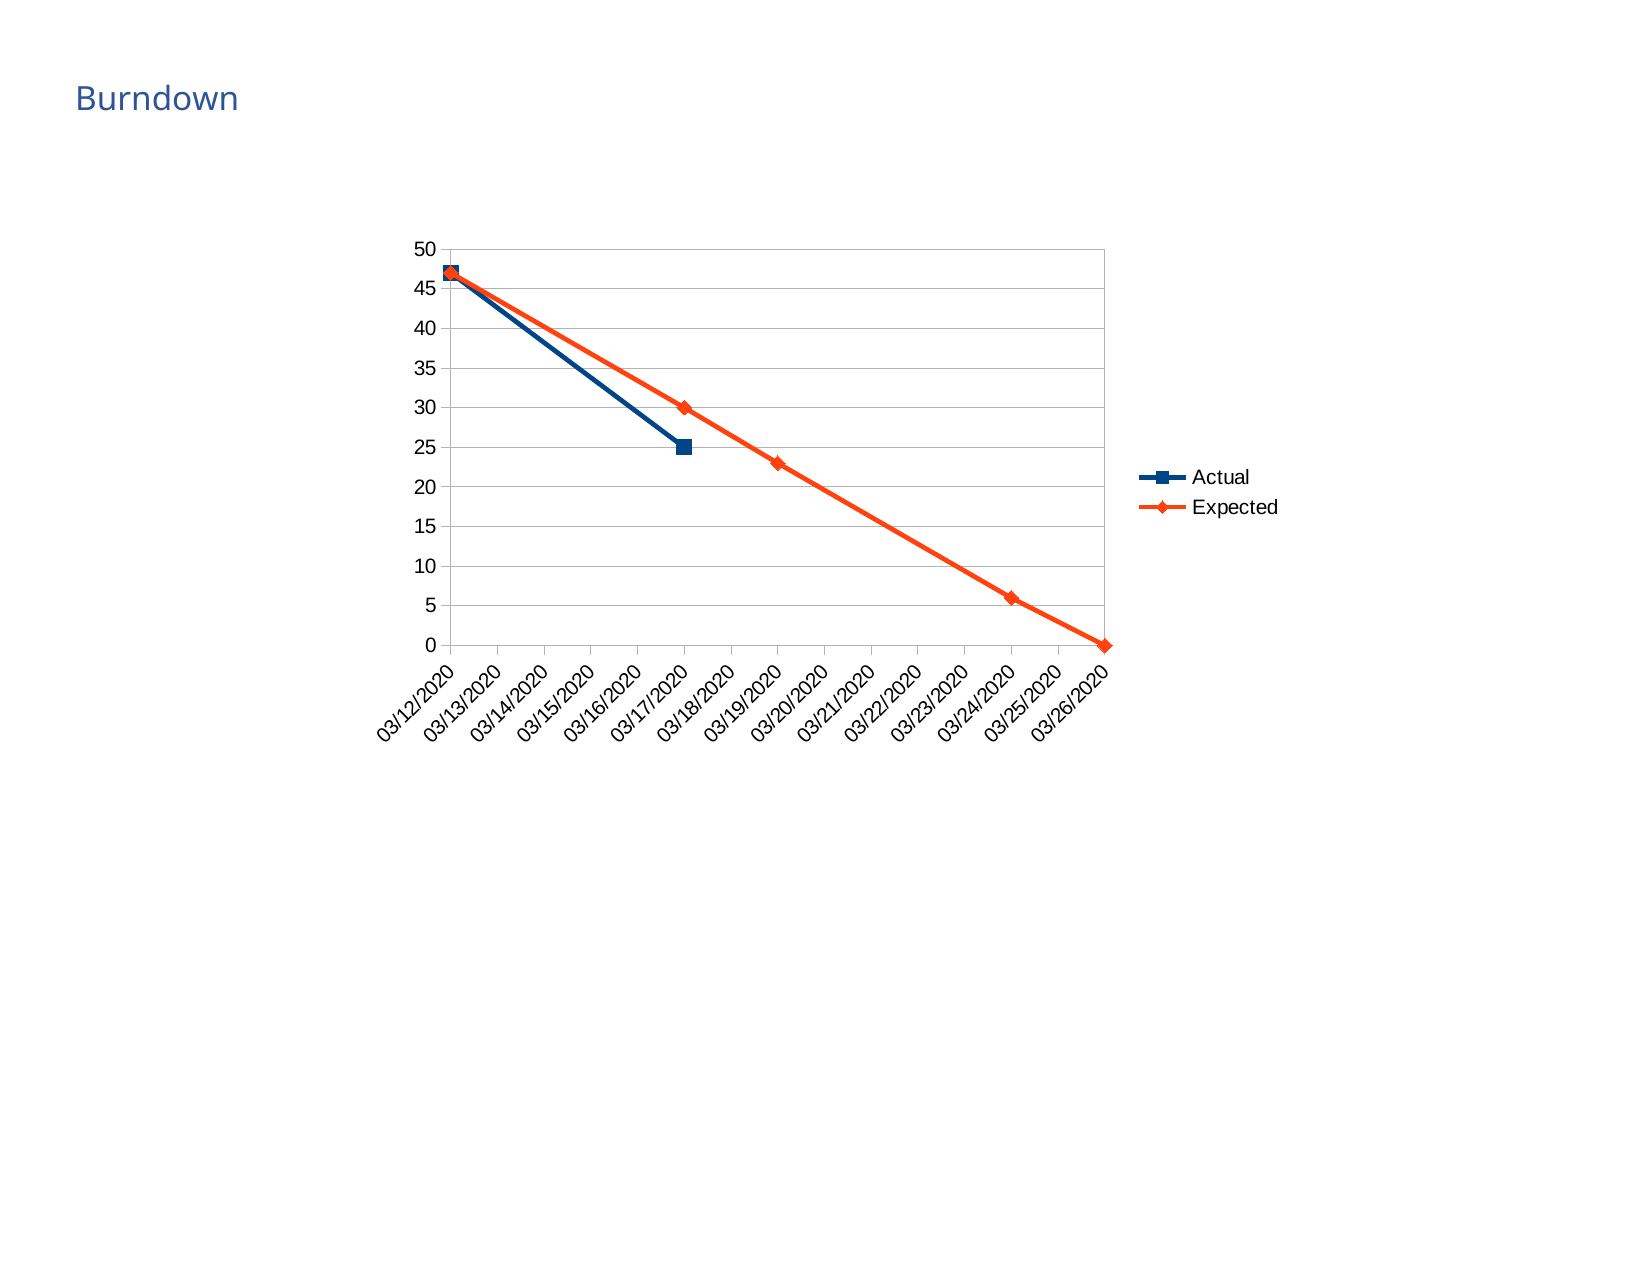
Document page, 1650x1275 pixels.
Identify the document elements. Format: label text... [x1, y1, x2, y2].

subtitle Burndown [75, 75, 1575, 120]
